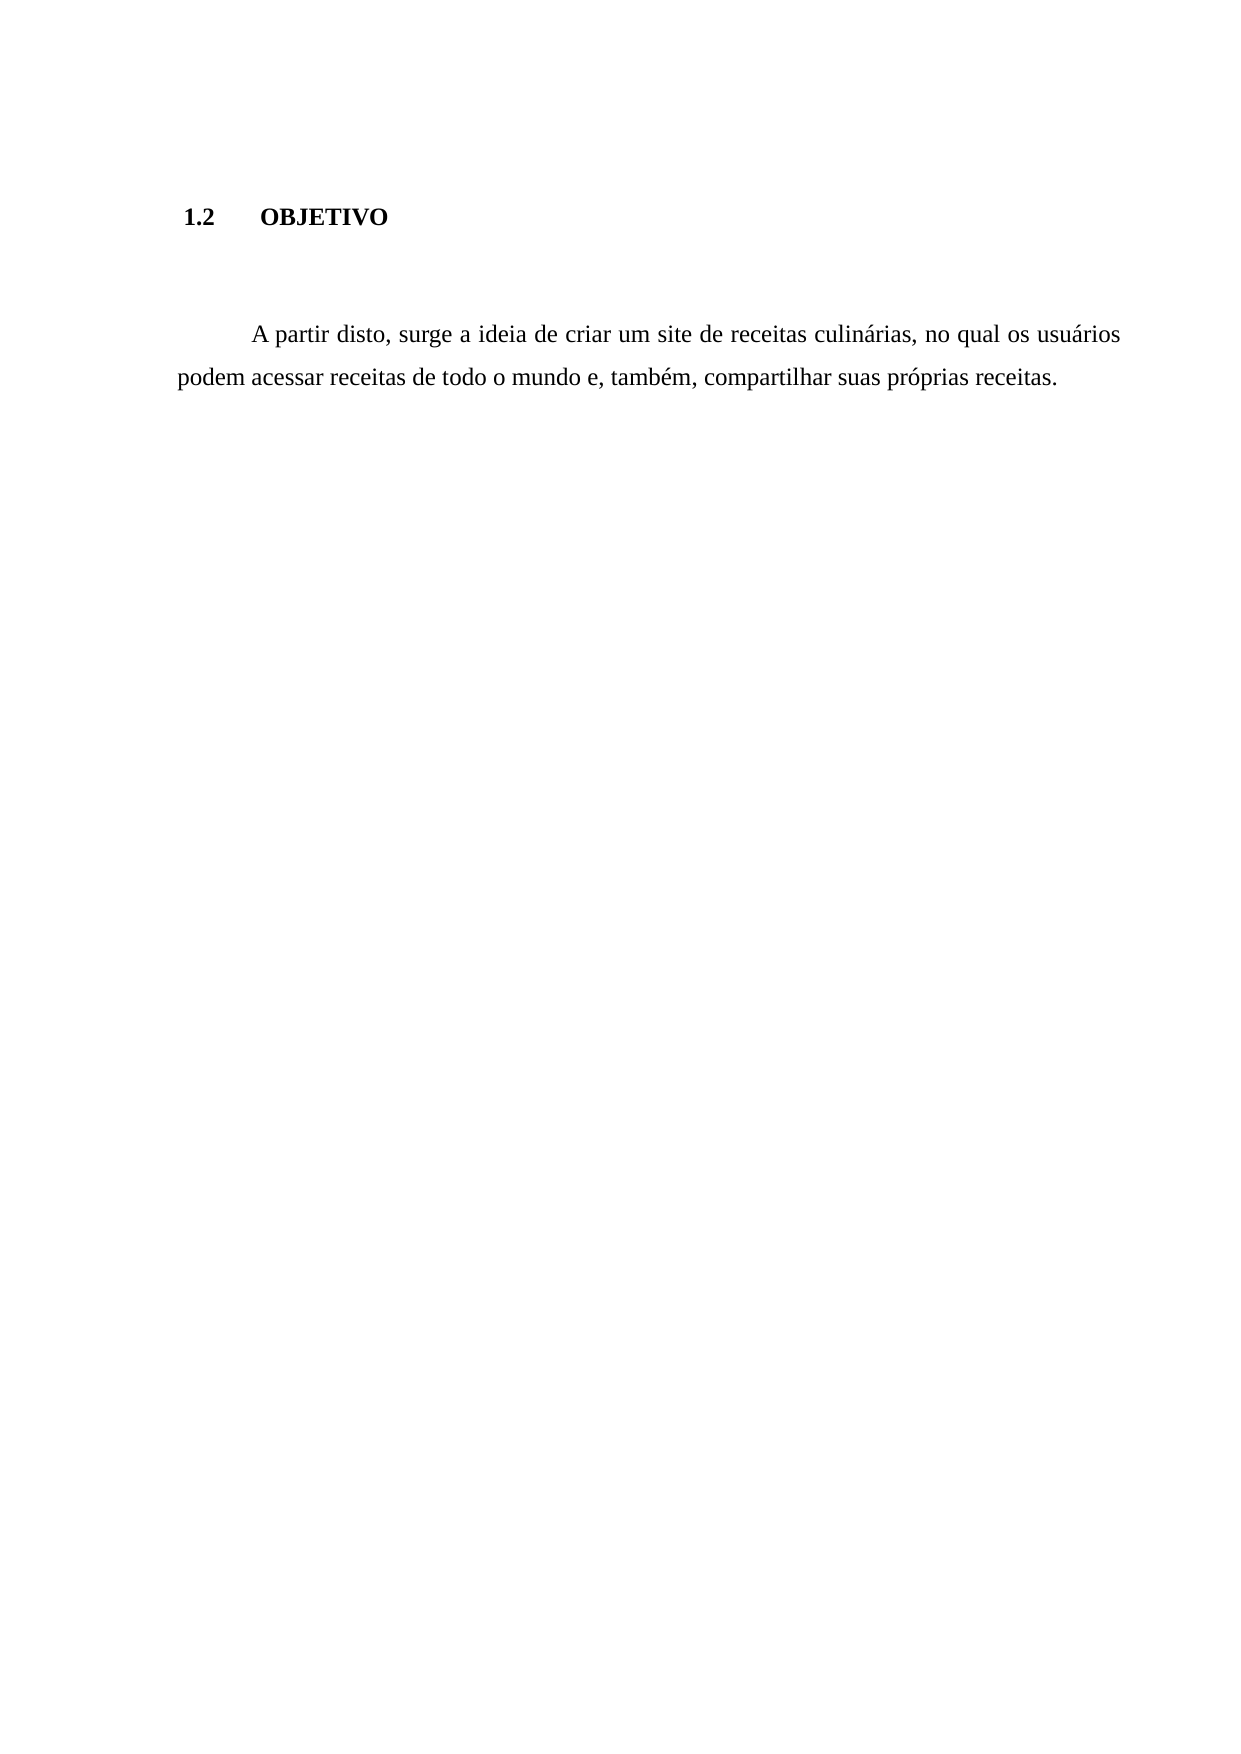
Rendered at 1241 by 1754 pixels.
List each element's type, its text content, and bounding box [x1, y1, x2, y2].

text A partir disto, surge a ideia de criar um site de receitas culinárias, no qual os usuários podem acessar receitas de todo o mundo e, também, compartilhar suas próprias receitas. [177, 319, 1122, 391]
subtitle OBJETIVO [177, 202, 1122, 231]
